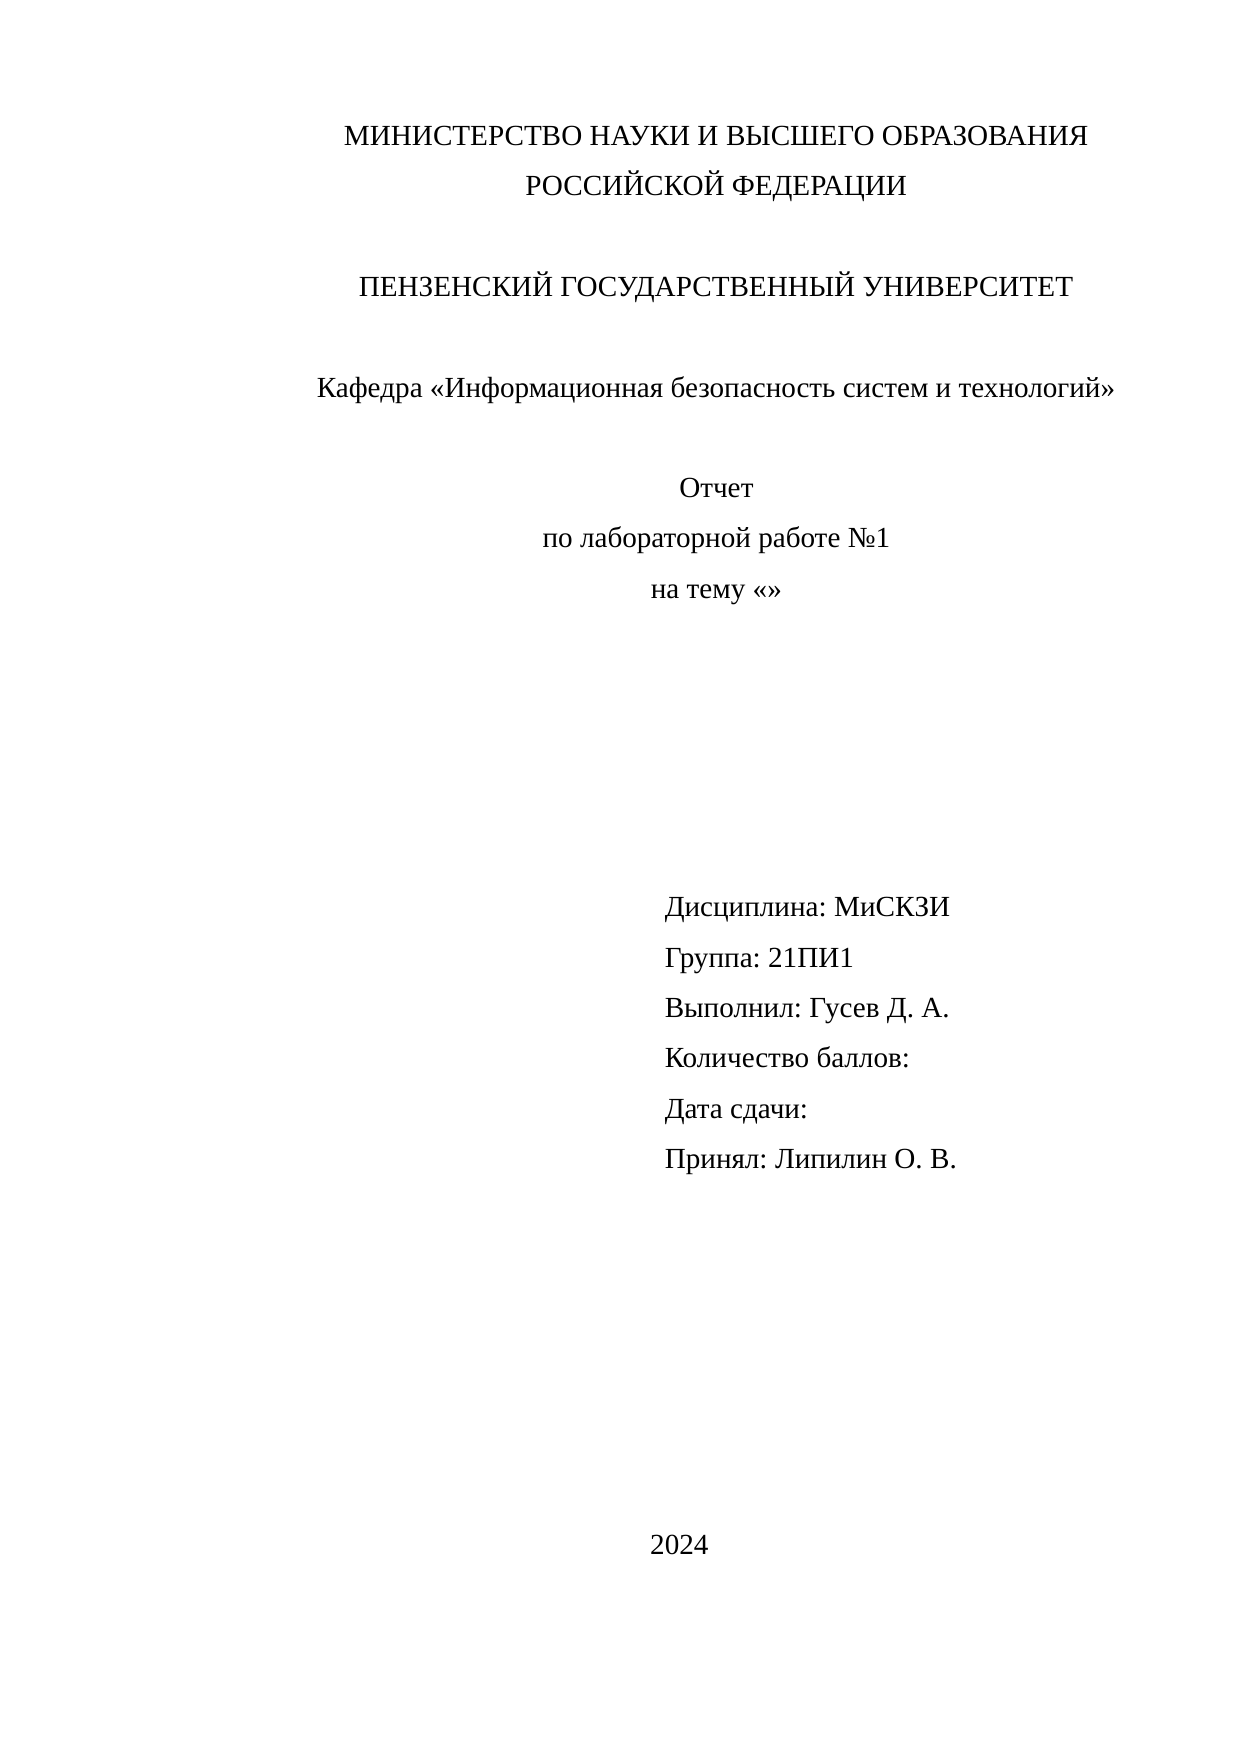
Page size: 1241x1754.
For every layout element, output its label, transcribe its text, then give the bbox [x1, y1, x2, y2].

text Кафедра «Информационная безопасность систем и технологий» [177, 370, 1181, 403]
text Принял: Липилин О. В. [591, 1141, 1181, 1175]
text Выполнил: Гусев Д. А. [591, 990, 1181, 1024]
text Дата сдачи: [591, 1091, 1181, 1124]
text Отчет [177, 470, 1181, 504]
text РОССИЙСКОЙ ФЕДЕРАЦИИ [177, 168, 1181, 202]
text МИНИСТЕРСТВО НАУКИ И ВЫСШЕГО ОБРАЗОВАНИЯ [177, 118, 1181, 152]
text Количество баллов: [591, 1041, 1181, 1074]
text ПЕНЗЕНСКИЙ ГОСУДАРСТВЕННЫЙ УНИВЕРСИТЕТ [177, 269, 1181, 303]
text 2024 [177, 1527, 1181, 1560]
text на тему «» [177, 571, 1181, 604]
text Группа: 21ПИ1 [591, 940, 1181, 973]
text Дисциплина: МиСКЗИ [591, 889, 1181, 923]
text по лабораторной работе №1 [177, 521, 1181, 554]
